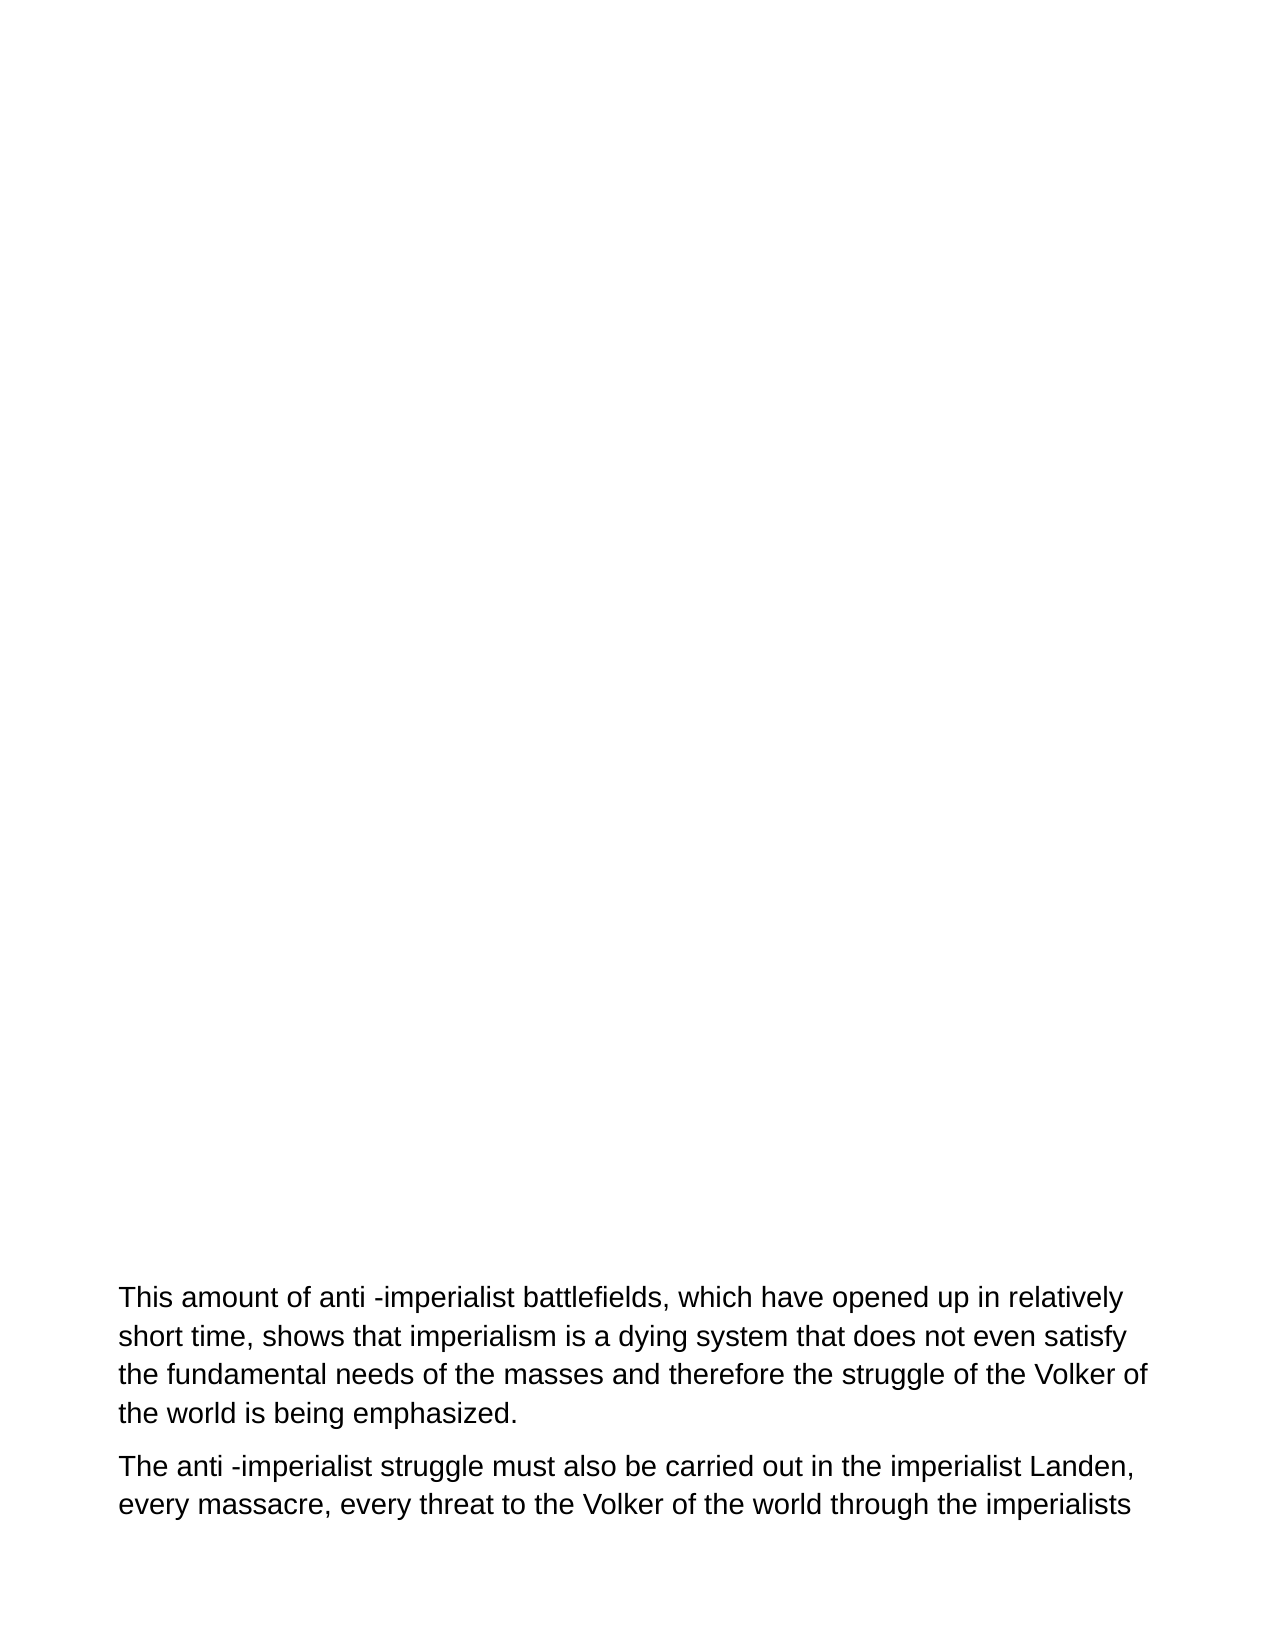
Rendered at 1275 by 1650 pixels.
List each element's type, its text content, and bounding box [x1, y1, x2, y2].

text The anti -imperialist struggle must also be carried out in the imperialist Landen, every massacre, every threat to the Volker of the world through the imperialists [118, 1449, 1157, 1521]
text This amount of anti -imperialist battlefields, which have opened up in relatively short time, shows that imperialism is a dying system that does not even satisfy the fundamental needs of the masses and therefore the struggle of the Volker of the world is being emphasized. [118, 118, 1157, 1429]
